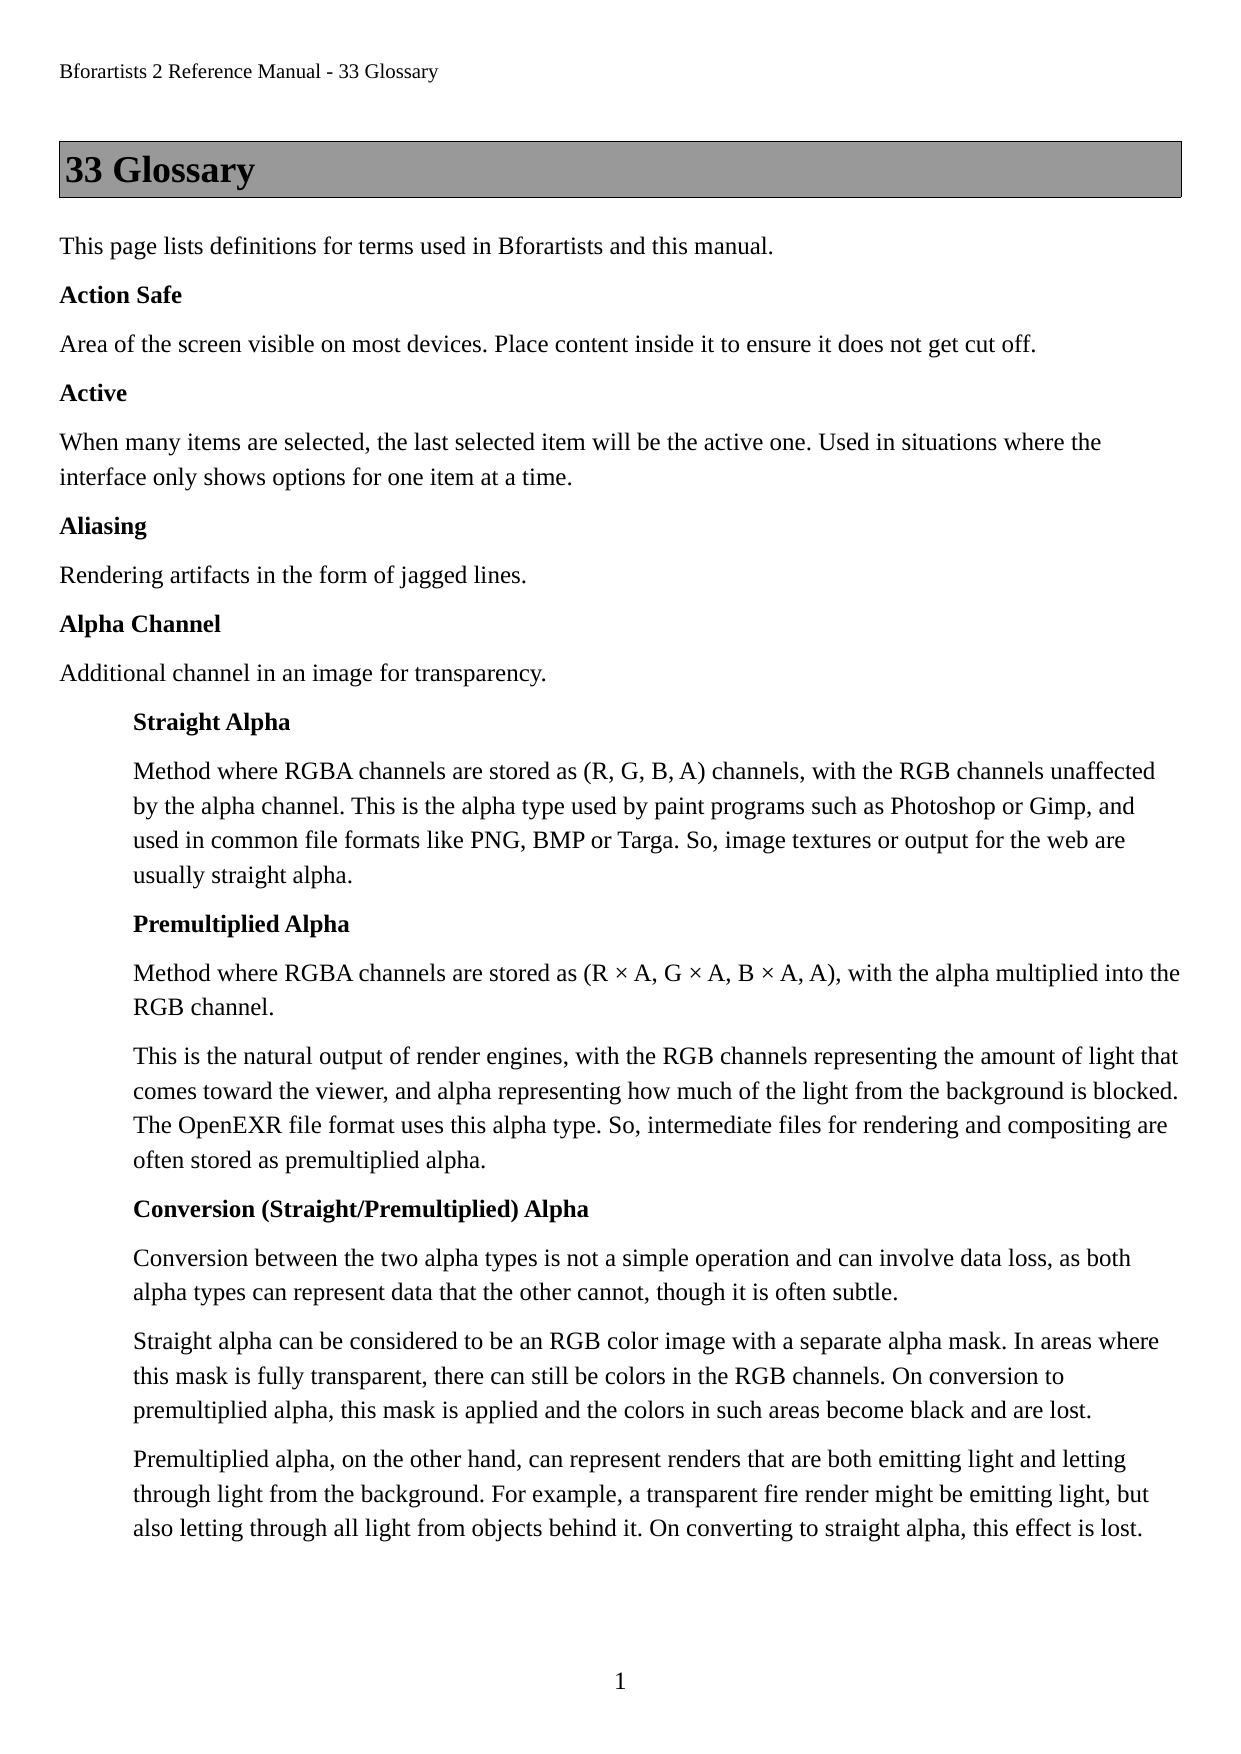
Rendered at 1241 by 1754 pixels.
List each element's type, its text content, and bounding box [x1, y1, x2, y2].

text This is the natural output of render engines, with the RGB channels representing the amount of light that comes toward the viewer, and alpha representing how much of the light from the background is blocked. The OpenEXR file format uses this alpha type. So, intermediate files for rendering and compositing are often stored as premultiplied alpha. [133, 1041, 1181, 1173]
text This page lists definitions for terms used in Bforartists and this manual. [59, 231, 1181, 260]
text Action Safe [59, 280, 1181, 309]
text Straight alpha can be considered to be an RGB color image with a separate alpha mask. In areas where this mask is fully transparent, there can still be colors in the RGB channels. On conversion to premultiplied alpha, this mask is applied and the colors in such areas become black and are lost. [133, 1326, 1181, 1424]
text Premultiplied Alpha [133, 909, 1181, 937]
text Aliasing [59, 511, 1181, 540]
text Premultiplied alpha, on the other hand, can represent renders that are both emitting light and letting through light from the background. For example, a transparent fire render might be emitting light, but also letting through all light from objects behind it. On converting to straight alpha, this effect is lost. [133, 1444, 1181, 1542]
text When many items are selected, the last selected item will be the active one. Used in situations where the interface only shows options for one item at a time. [59, 427, 1181, 491]
text Conversion (Straight/Premultiplied) Alpha [133, 1194, 1181, 1223]
text Method where RGBA channels are stored as (R × A, G × A, B × A, A), with the alpha multiplied into the RGB channel. [133, 958, 1181, 1021]
text Straight Alpha [133, 707, 1181, 736]
text Method where RGBA channels are stored as (R, G, B, A) channels, with the RGB channels unaffected by the alpha channel. This is the alpha type used by paint programs such as Photoshop or Gimp, and used in common file formats like PNG, BMP or Targa. So, image textures or output for the web are usually straight alpha. [133, 756, 1181, 888]
text Alpha Channel [59, 609, 1181, 638]
text Conversion between the two alpha types is not a simple operation and can involve data loss, as both alpha types can represent data that the other cannot, though it is often subtle. [133, 1243, 1181, 1306]
text Rendering artifacts in the form of jagged lines. [59, 560, 1181, 589]
text Additional channel in an image for transparency. [59, 658, 1181, 687]
table_header 33 Glossary [60, 142, 1181, 197]
text Area of the screen visible on most devices. Place content inside it to ensure it does not get cut off. [59, 329, 1181, 358]
text Active [59, 378, 1181, 407]
